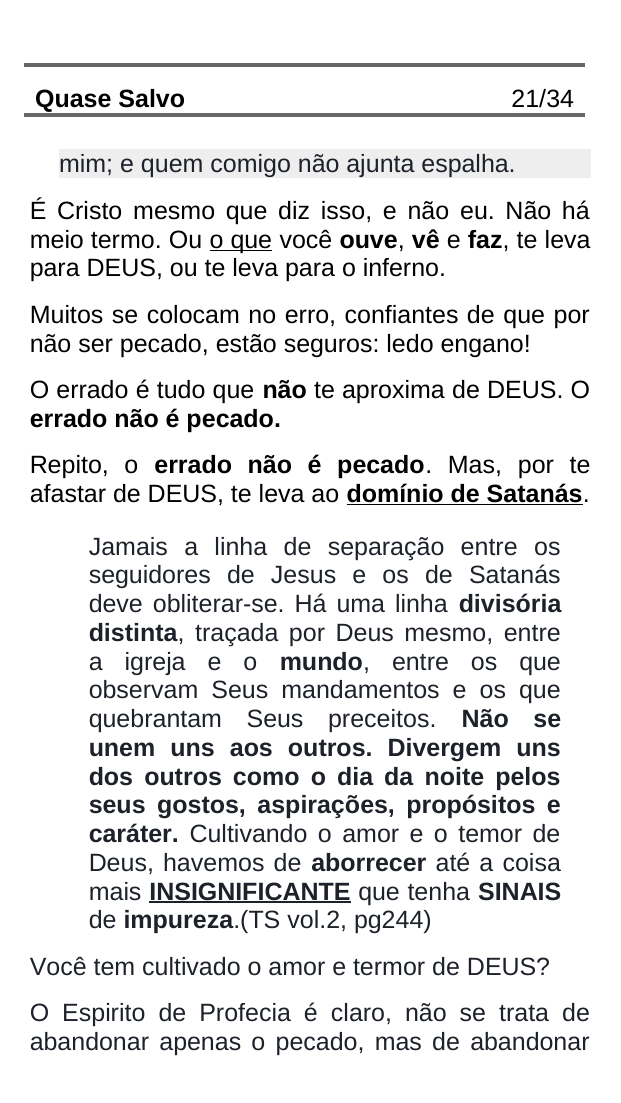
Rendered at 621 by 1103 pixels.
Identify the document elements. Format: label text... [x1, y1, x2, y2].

text O errado é tudo que não te aproxima de DEUS. O errado não é pecado. [29, 375, 591, 433]
text O Espirito de Profecia é claro, não se trata de abandonar apenas o pecado, mas de abandonar [29, 998, 591, 1056]
text Muitos se colocam no erro, confiantes de que por não ser pecado, estão seguros: ledo engano! [29, 300, 591, 357]
text mim; e quem comigo não ajunta espalha. [59, 149, 591, 178]
text Repito, o errado não é pecado. Mas, por te afastar de DEUS, te leva ao domínio de Satanás. [29, 450, 591, 508]
text Você tem cultivado o amor e termor de DEUS? [29, 952, 591, 980]
text Jamais a linha de separação entre os seguidores de Jesus e os de Satanás deve obliterar-se. Há uma linha divisória distinta, traçada por Deus mesmo, entre a igreja e o mundo, entre os que observam Seus mandamentos e os que quebrantam Seus preceitos. Não se unem uns aos outros. Divergem uns dos outros como o dia da noite pelos seus gostos, aspirações, propósitos e caráter. Cultivando o amor e o temor de Deus, havemos de aborrecer até a coisa mais INSIGNIFICANTE que tenha SINAIS de impureza.(TS vol.2, pg244) [88, 531, 561, 934]
text É Cristo mesmo que diz isso, e não eu. Não há meio termo. Ou o que você ouve, vê e faz, te leva para DEUS, ou te leva para o inferno. [29, 196, 591, 282]
